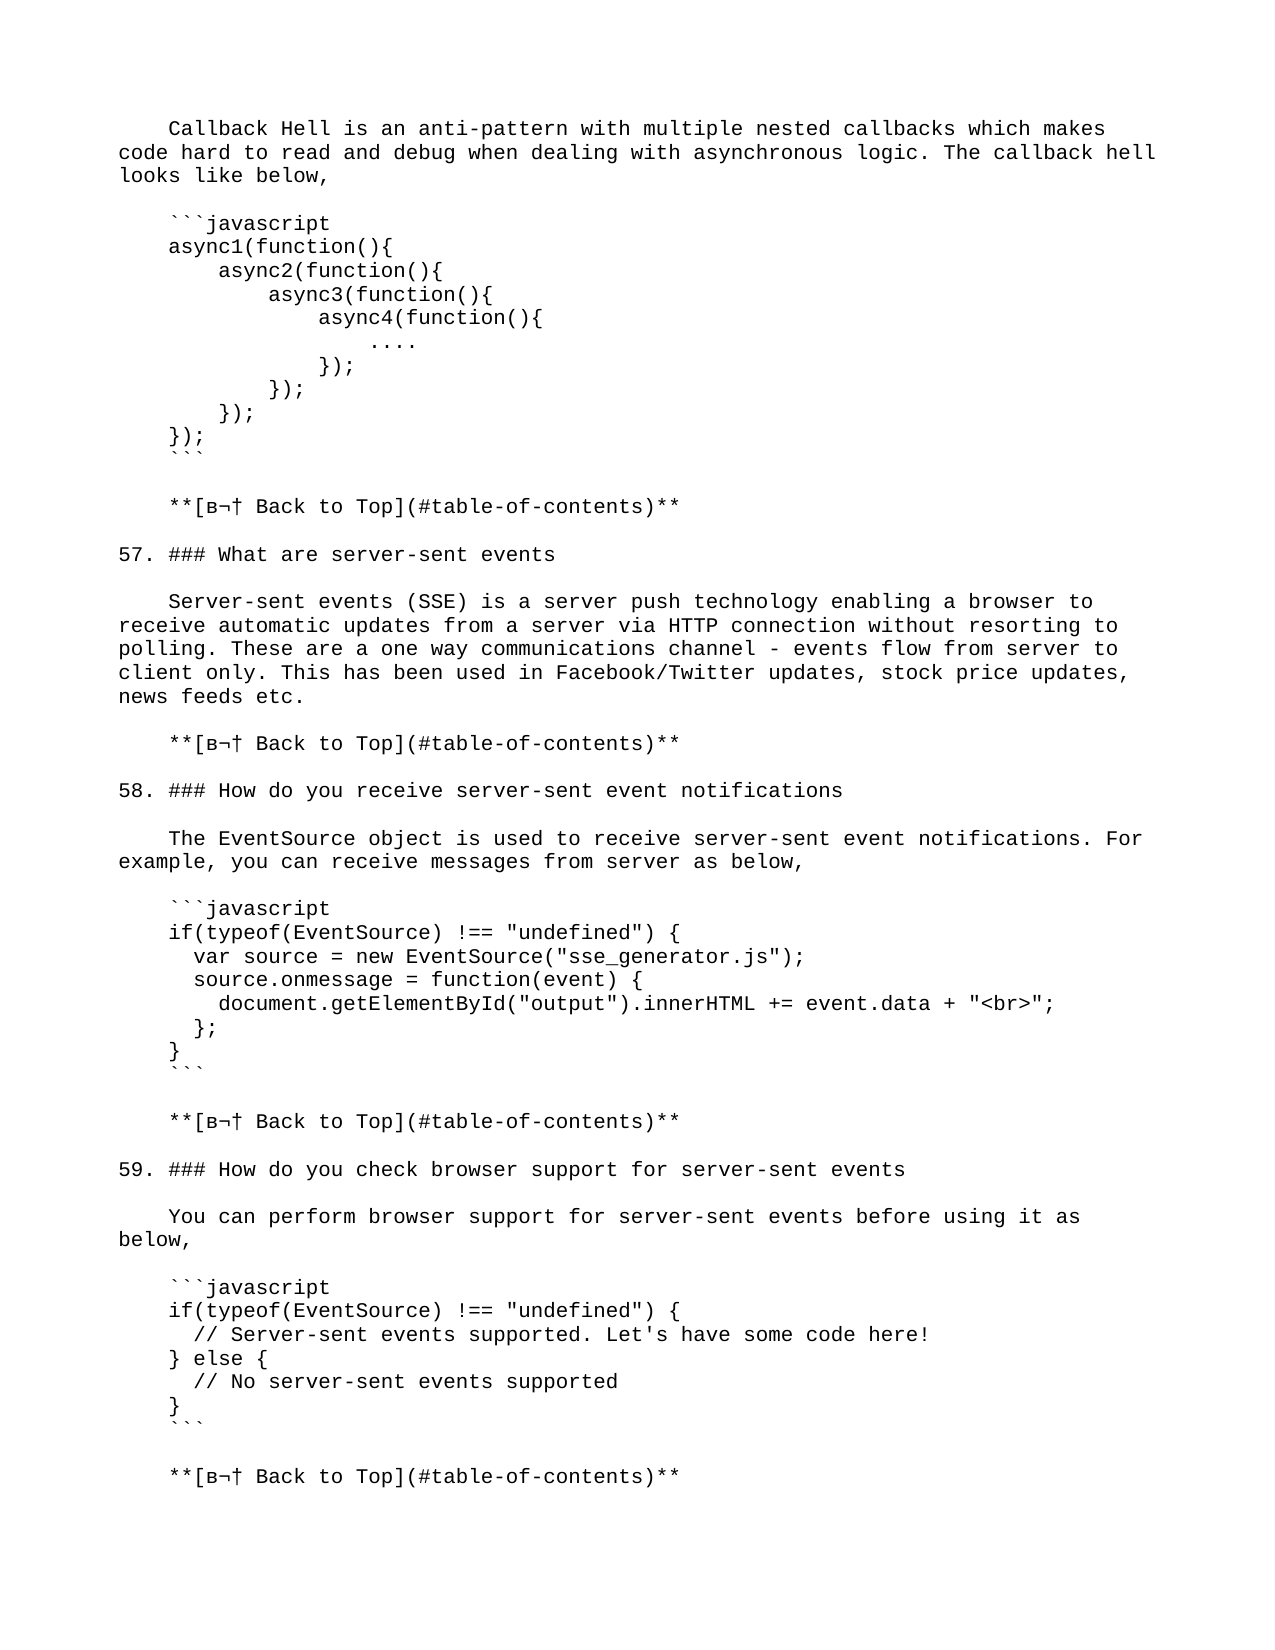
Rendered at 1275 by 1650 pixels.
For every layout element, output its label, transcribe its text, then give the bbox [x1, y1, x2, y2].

text }); [118, 378, 1157, 402]
text document.getElementById("output").innerHTML += event.data + "<br>"; [118, 993, 1157, 1017]
text // Server-sent events supported. Let's have some code here! [118, 1324, 1157, 1348]
text ``` [118, 1419, 1157, 1442]
text .... [118, 331, 1157, 354]
text async3(function(){ [118, 284, 1157, 307]
text Callback Hell is an anti-pattern with multiple nested callbacks which makes code hard to read and debug when dealing with asynchronous logic. The callback hell looks like below, [118, 118, 1157, 189]
text }; [118, 1017, 1157, 1040]
text source.onmessage = function(event) { [118, 969, 1157, 993]
text }); [118, 426, 1157, 449]
text async1(function(){ [118, 236, 1157, 260]
text if(typeof(EventSource) !== "undefined") { [118, 922, 1157, 946]
text 57. ### What are server-sent events [118, 544, 1157, 567]
text }); [118, 402, 1157, 426]
text **[в¬† Back to Top](#table-of-contents)** [118, 1466, 1157, 1489]
text You can perform browser support for server-sent events before using it as below, [118, 1206, 1157, 1253]
text ```javascript [118, 898, 1157, 922]
text ```javascript [118, 213, 1157, 236]
text } [118, 1040, 1157, 1064]
text // No server-sent events supported [118, 1371, 1157, 1395]
text The EventSource object is used to receive server-sent event notifications. For example, you can receive messages from server as below, [118, 827, 1157, 875]
text if(typeof(EventSource) !== "undefined") { [118, 1300, 1157, 1324]
text ```javascript [118, 1277, 1157, 1300]
text Server-sent events (SSE) is a server push technology enabling a browser to receive automatic updates from a server via HTTP connection without resorting to polling. These are a one way communications channel - events flow from server to client only. This has been used in Facebook/Twitter updates, stock price updates, news feeds etc. [118, 591, 1157, 709]
text **[в¬† Back to Top](#table-of-contents)** [118, 496, 1157, 520]
text async4(function(){ [118, 307, 1157, 331]
text } [118, 1395, 1157, 1419]
text ``` [118, 449, 1157, 473]
text } else { [118, 1348, 1157, 1371]
text **[в¬† Back to Top](#table-of-contents)** [118, 733, 1157, 757]
text 58. ### How do you receive server-sent event notifications [118, 780, 1157, 804]
text var source = new EventSource("sse_generator.js"); [118, 946, 1157, 969]
text **[в¬† Back to Top](#table-of-contents)** [118, 1111, 1157, 1135]
text 59. ### How do you check browser support for server-sent events [118, 1158, 1157, 1182]
text }); [118, 354, 1157, 378]
text ``` [118, 1064, 1157, 1088]
text async2(function(){ [118, 260, 1157, 284]
